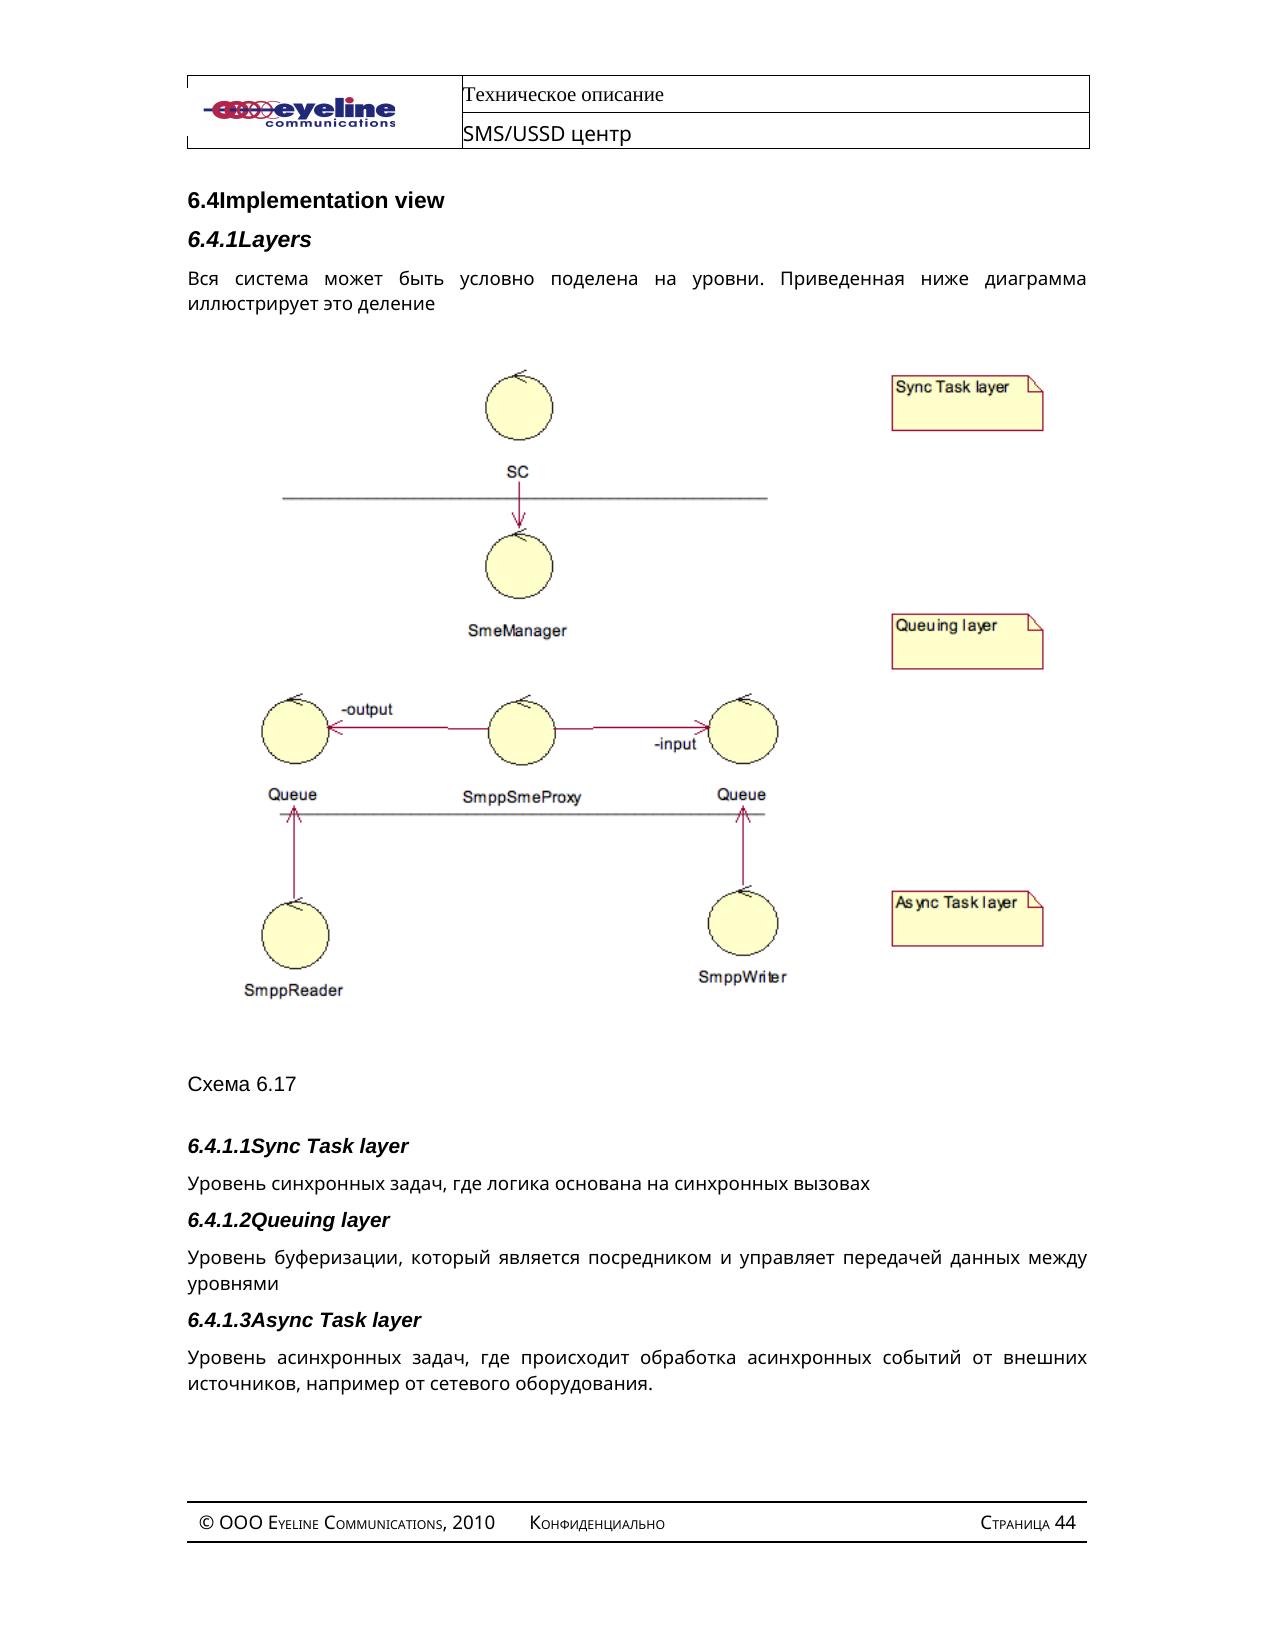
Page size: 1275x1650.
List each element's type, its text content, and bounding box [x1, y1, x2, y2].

subtitle Implementation view [187, 187, 1088, 214]
subtitle Async Task layer [187, 1308, 1088, 1332]
subtitle Layers [187, 226, 1088, 253]
subtitle Queuing layer [187, 1208, 1088, 1232]
picture [187, 335, 1088, 1072]
text Уровень асинхронных задач, где происходит обработка асинхронных событий от внешних источников, например от сетевого оборудования. [187, 1344, 1088, 1396]
text Вся система может быть условно поделена на уровни. Приведенная ниже диаграмма иллюстрирует это деление [187, 265, 1088, 316]
text Уровень буферизации, который является посредником и управляет передачей данных между уровнями [187, 1244, 1088, 1296]
text Схема 6.17 [187, 1072, 1088, 1096]
picture [203, 97, 396, 127]
text Уровень синхронных задач, где логика основана на синхронных вызовах [187, 1170, 1088, 1196]
subtitle Sync Task layer [187, 1134, 1088, 1158]
